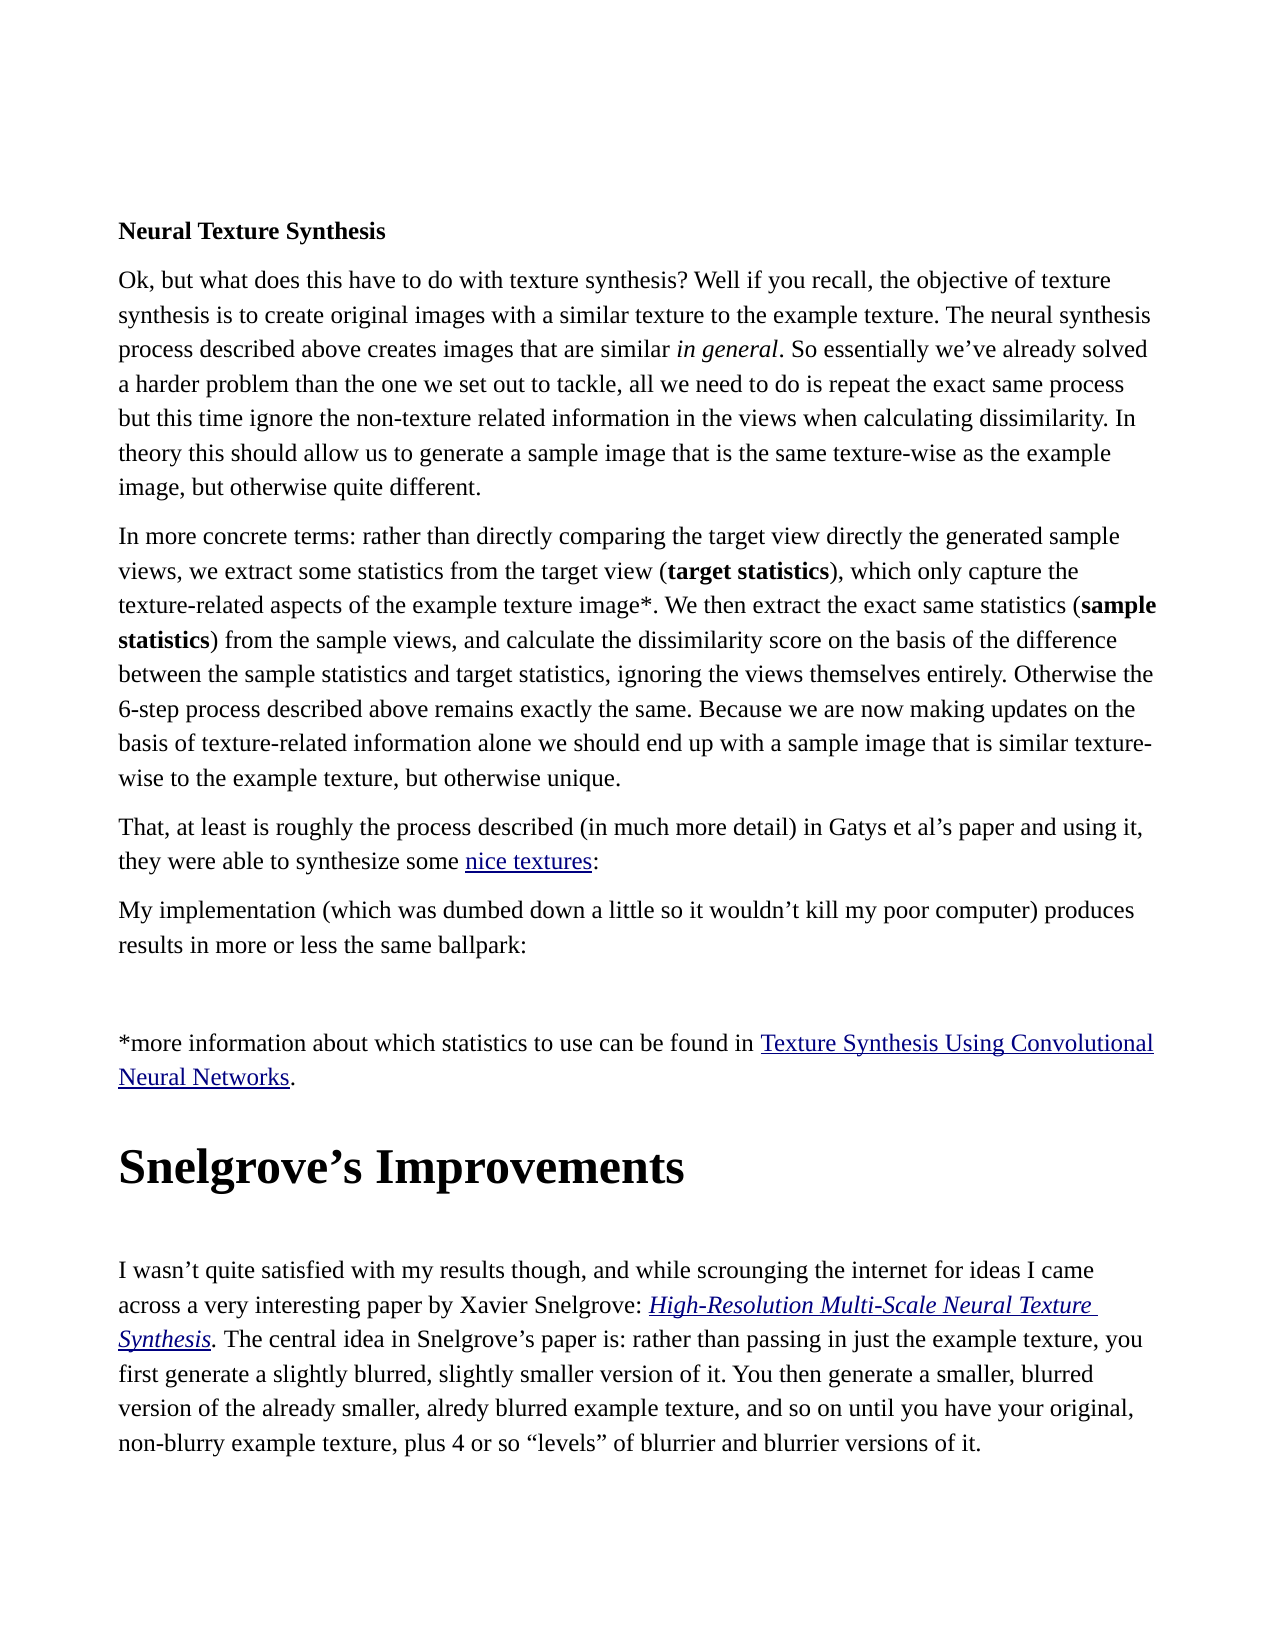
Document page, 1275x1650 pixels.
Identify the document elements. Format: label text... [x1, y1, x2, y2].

text Neural Texture Synthesis [118, 216, 1157, 245]
text I wasn’t quite satisfied with my results though, and while scrounging the internet for ideas I came across a very interesting paper by Xavier Snelgrove: High-Resolution Multi-Scale Neural Texture Synthesis. The central idea in Snelgrove’s paper is: rather than passing in just the example texture, you first generate a slightly blurred, slightly smaller version of it. You then generate a smaller, blurred version of the already smaller, alredy blurred example texture, and so on until you have your original, non-blurry example texture, plus 4 or so “levels” of blurrier and blurrier versions of it. [118, 1255, 1157, 1457]
text In more concrete terms: rather than directly comparing the target view directly the generated sample views, we extract some statistics from the target view (target statistics), which only capture the texture-related aspects of the example texture image*. We then extract the exact same statistics (sample statistics) from the sample views, and calculate the dissimilarity score on the basis of the difference between the sample statistics and target statistics, ignoring the views themselves entirely. Otherwise the 6-step process described above remains exactly the same. Because we are now making updates on the basis of texture-related information alone we should end up with a sample image that is similar texture-wise to the example texture, but otherwise unique. [118, 521, 1157, 791]
text That, at least is roughly the process described (in much more detail) in Gatys et al’s paper and using it, they were able to synthesize some nice textures: [118, 812, 1157, 875]
text My implementation (which was dumbed down a little so it wouldn’t kill my poor computer) produces results in more or less the same ballpark: [118, 895, 1157, 958]
text Ok, but what does this have to do with texture synthesis? Well if you recall, the objective of texture synthesis is to create original images with a similar texture to the example texture. The neural synthesis process described above creates images that are similar in general. So essentially we’ve already solved a harder problem than the one we set out to tackle, all we need to do is repeat the exact same process but this time ignore the non-texture related information in the views when calculating dissimilarity. In theory this should allow us to generate a sample image that is the same texture-wise as the example image, but otherwise quite different. [118, 265, 1157, 501]
subtitle Snelgrove’s Improvements [118, 1136, 1157, 1194]
text *more information about which statistics to use can be found in Texture Synthesis Using Convolutional Neural Networks. [118, 1028, 1157, 1091]
